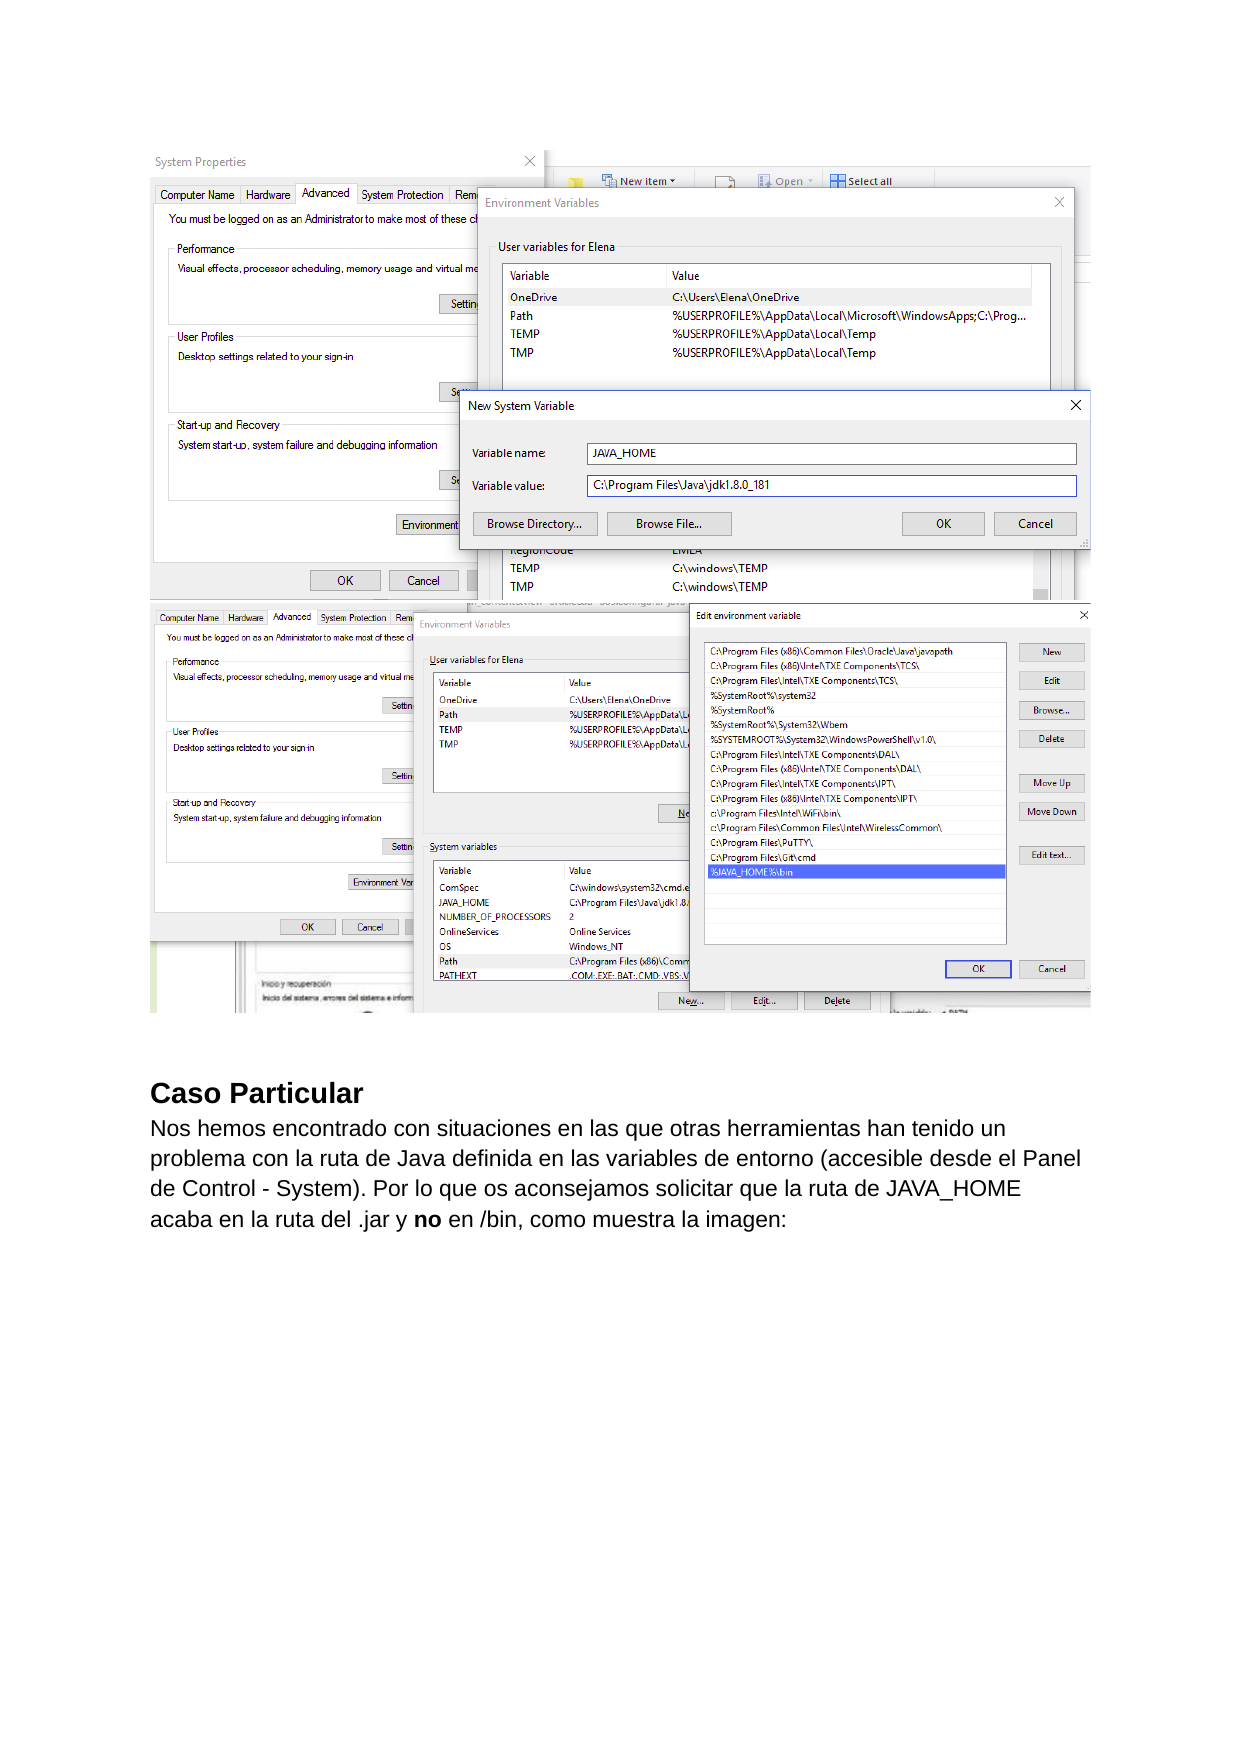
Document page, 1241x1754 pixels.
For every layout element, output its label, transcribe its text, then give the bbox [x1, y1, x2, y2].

text Caso Particular [150, 1076, 1090, 1110]
text Nos hemos encontrado con situaciones en las que otras herramientas han tenido un problema con la ruta de Java definida en las variables de entorno (accesible desde el Panel de Control - System). Por lo que os aconsejamos solicitar que la ruta de JAVA_HOME acaba en la ruta del .jar y no en /bin, como muestra la imagen: [150, 1115, 1090, 1232]
picture [150, 603, 1091, 1013]
picture [150, 150, 1091, 600]
